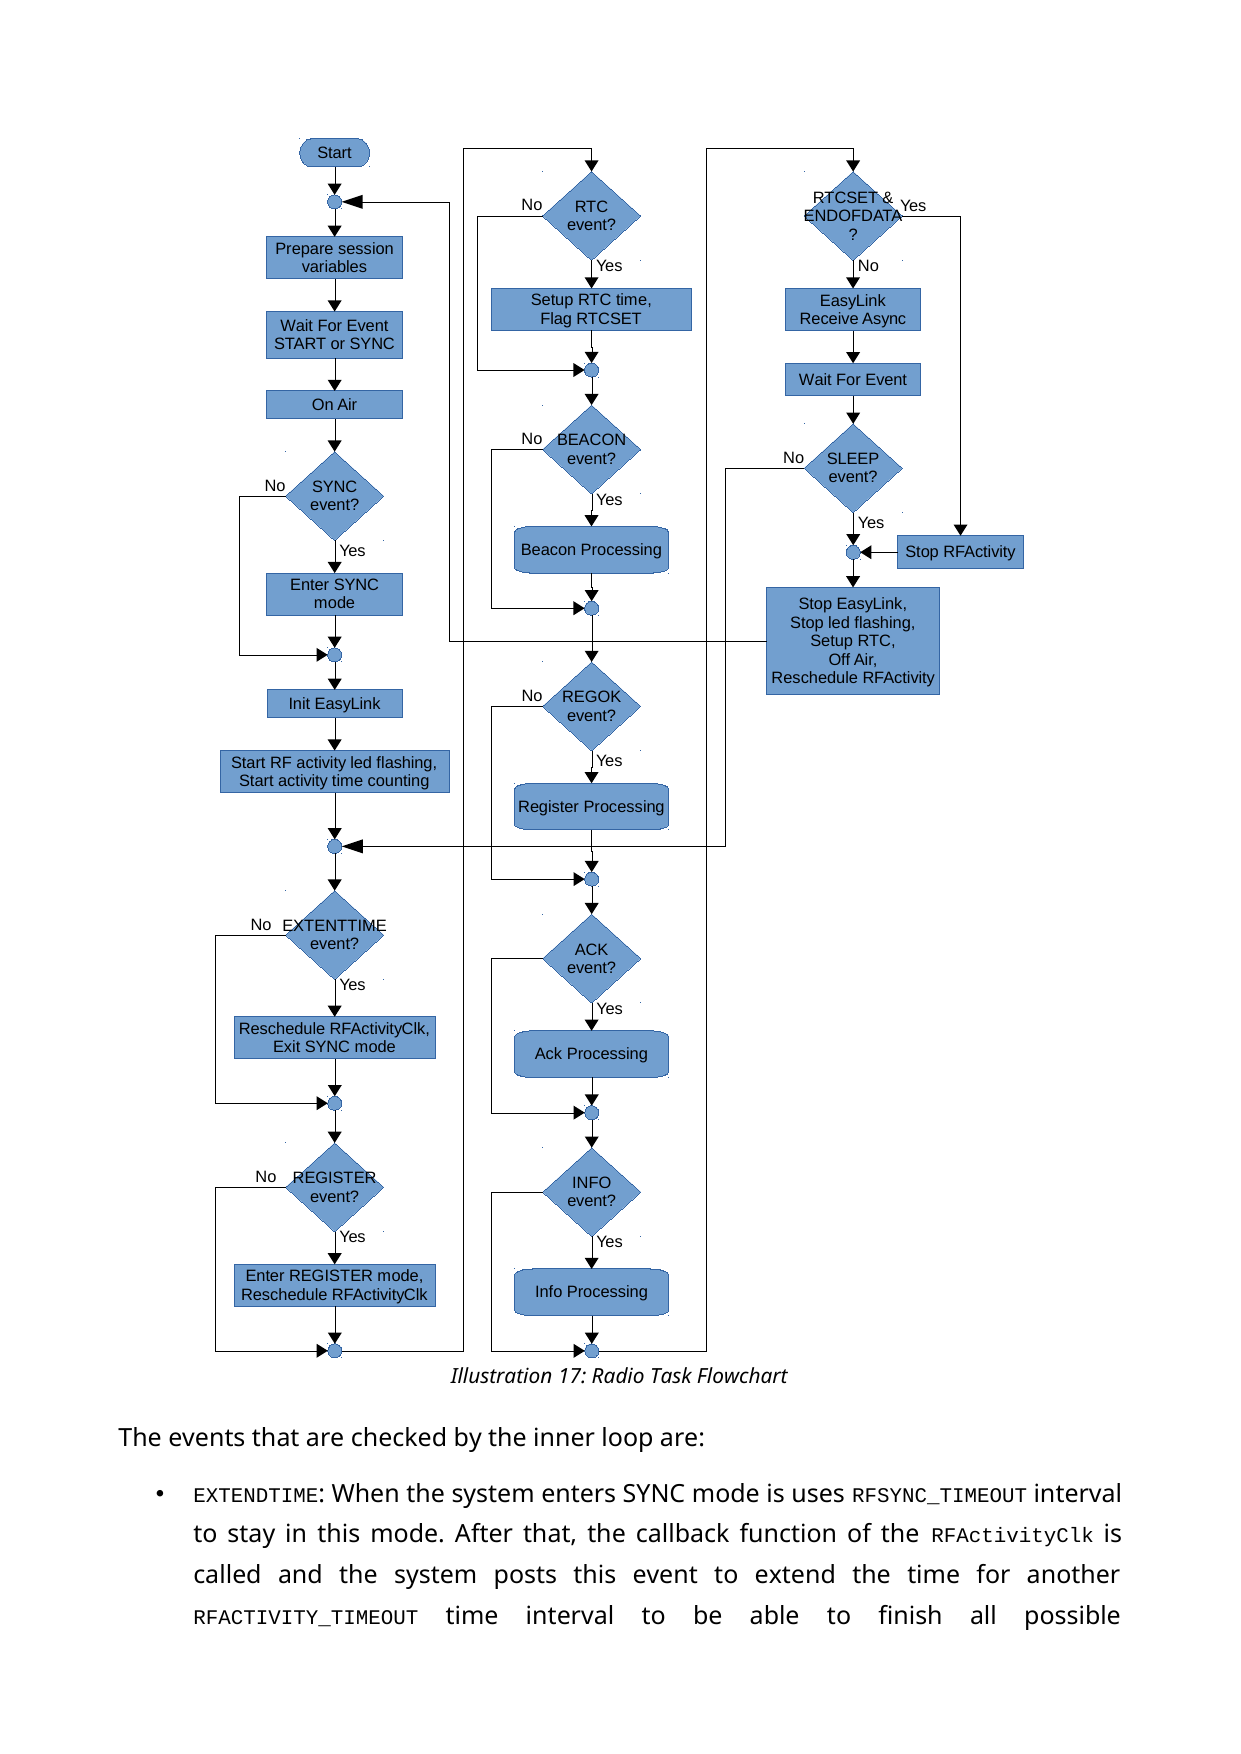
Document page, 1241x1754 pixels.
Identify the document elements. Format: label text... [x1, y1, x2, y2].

list EXTENDTIME: When the system enters SYNC mode is uses RFSYNC_TIMEOUT interval to stay in this mode. After that, the callback function of the RFActivityClk is called and the system posts this event to extend the time for another RFACTIVITY_TIMEOUT time interval to be able to finish all possible [156, 1475, 1122, 1632]
text The events that are checked by the inner loop are: [118, 118, 1122, 1454]
text Illustration 17: Radio Task Flowchart [173, 1361, 1068, 1389]
